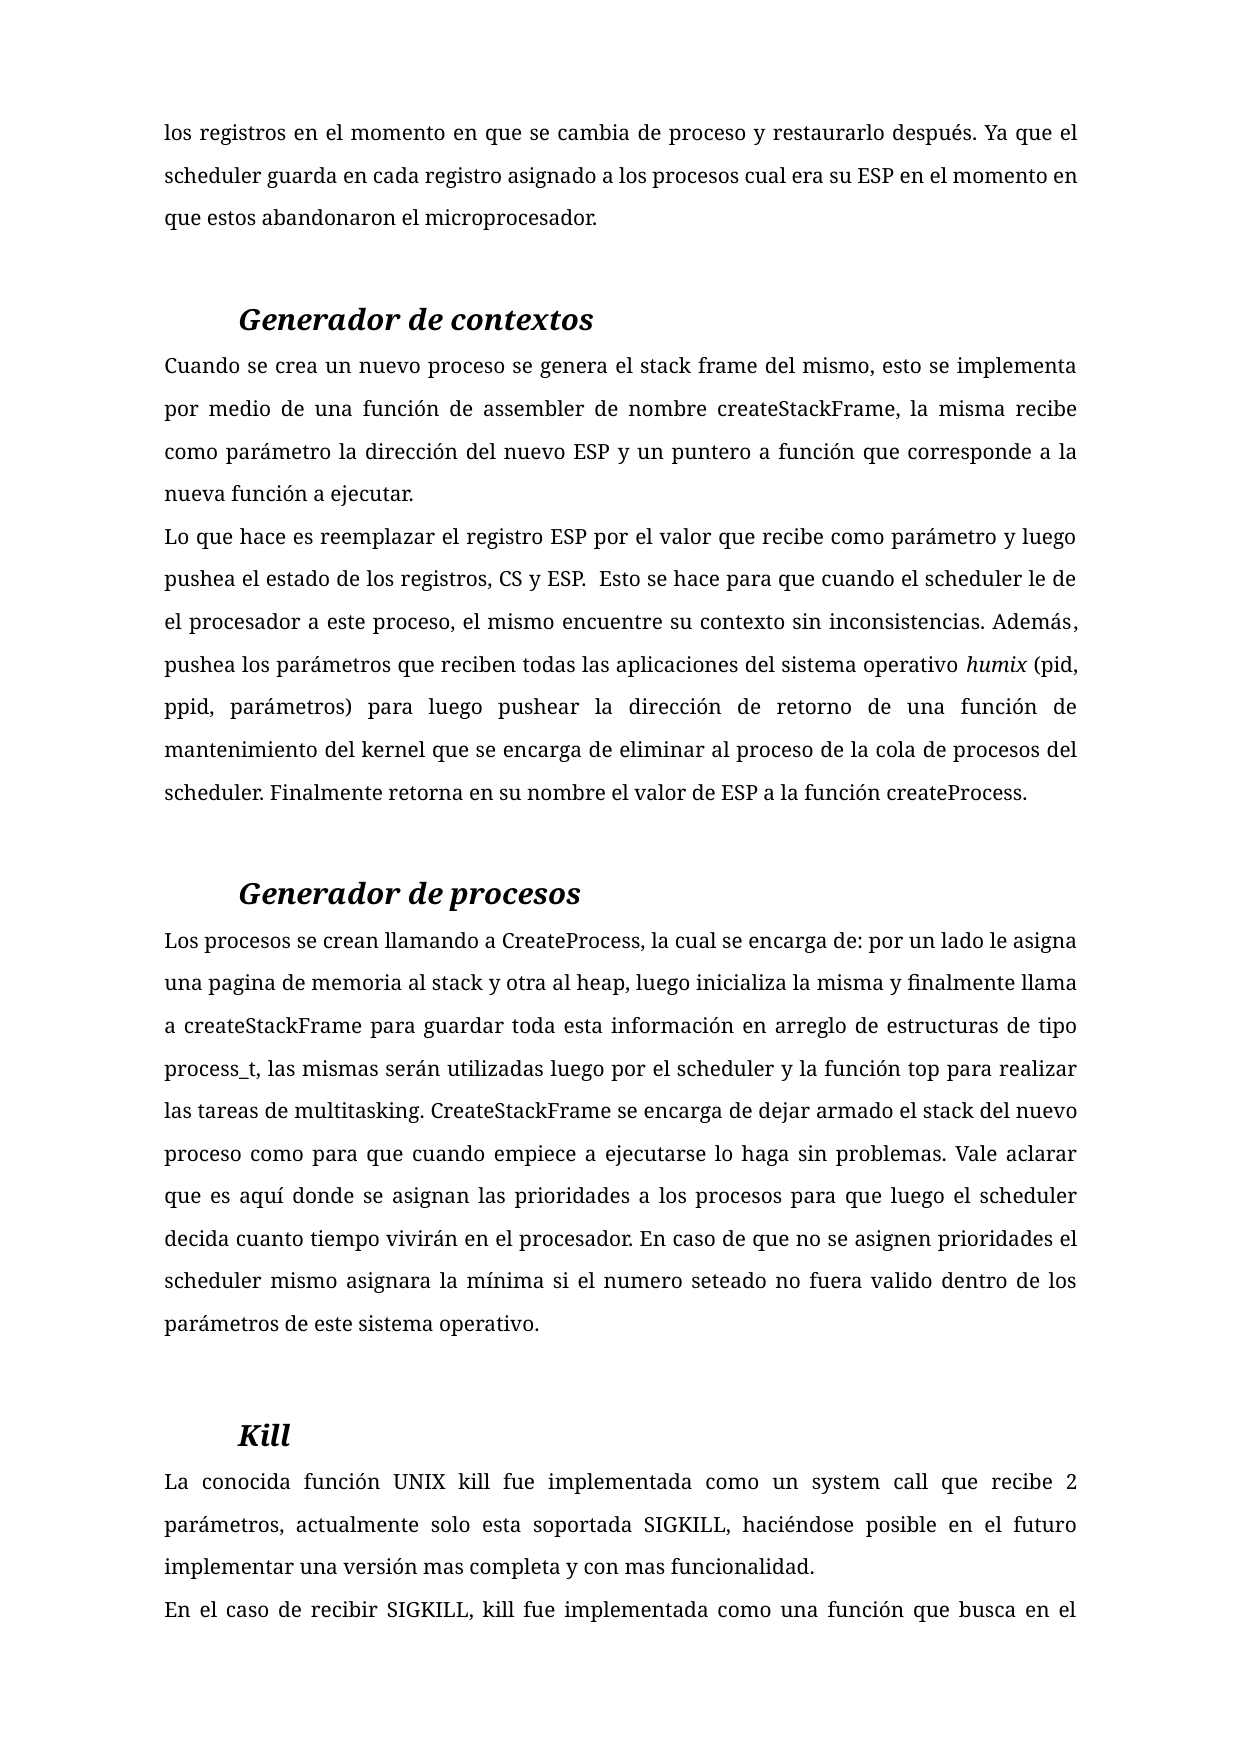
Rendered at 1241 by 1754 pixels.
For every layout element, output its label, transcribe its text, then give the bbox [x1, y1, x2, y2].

text Los procesos se crean llamando a CreateProcess, la cual se encarga de: por un lado le asigna una pagina de memoria al stack y otra al heap, luego inicializa la misma y finalmente llama a createStackFrame para guardar toda esta información en arreglo de estructuras de tipo process_t, las mismas serán utilizadas luego por el scheduler y la función top para realizar las tareas de multitasking. CreateStackFrame se encarga de dejar armado el stack del nuevo proceso como para que cuando empiece a ejecutarse lo haga sin problemas. Vale aclarar que es aquí donde se asignan las prioridades a los procesos para que luego el scheduler decida cuanto tiempo vivirán en el procesador. En caso de que no se asignen prioridades el scheduler mismo asignara la mínima si el numero seteado no fuera valido dentro de los parámetros de este sistema operativo. [164, 926, 1078, 1338]
text los registros en el momento en que se cambia de proceso y restaurarlo después. Ya que el scheduler guarda en cada registro asignado a los procesos cual era su ESP en el momento en que estos abandonaron el microprocesador. [164, 118, 1078, 232]
text Lo que hace es reemplazar el registro ESP por el valor que recibe como parámetro y luego pushea el estado de los registros, CS y ESP. Esto se hace para que cuando el scheduler le de el procesador a este proceso, el mismo encuentre su contexto sin inconsistencias. Además, pushea los parámetros que reciben todas las aplicaciones del sistema operativo humix (pid, ppid, parámetros) para luego pushear la dirección de retorno de una función de mantenimiento del kernel que se encarga de eliminar al proceso de la cola de procesos del scheduler. Finalmente retorna en su nombre el valor de ESP a la función createProcess. [164, 522, 1078, 806]
text En el caso de recibir SIGKILL, kill fue implementada como una función que busca en el [164, 1595, 1078, 1623]
subtitle Kill [238, 1415, 1078, 1455]
subtitle Generador de contextos [238, 299, 1078, 339]
text La conocida función UNIX kill fue implementada como un system call que recibe 2 parámetros, actualmente solo esta soportada SIGKILL, haciéndose posible en el futuro implementar una versión mas completa y con mas funcionalidad. [164, 1467, 1078, 1581]
subtitle Generador de procesos [238, 874, 1078, 913]
text Cuando se crea un nuevo proceso se genera el stack frame del mismo, esto se implementa por medio de una función de assembler de nombre createStackFrame, la misma recibe como parámetro la dirección del nuevo ESP y un puntero a función que corresponde a la nueva función a ejecutar. [164, 352, 1078, 508]
